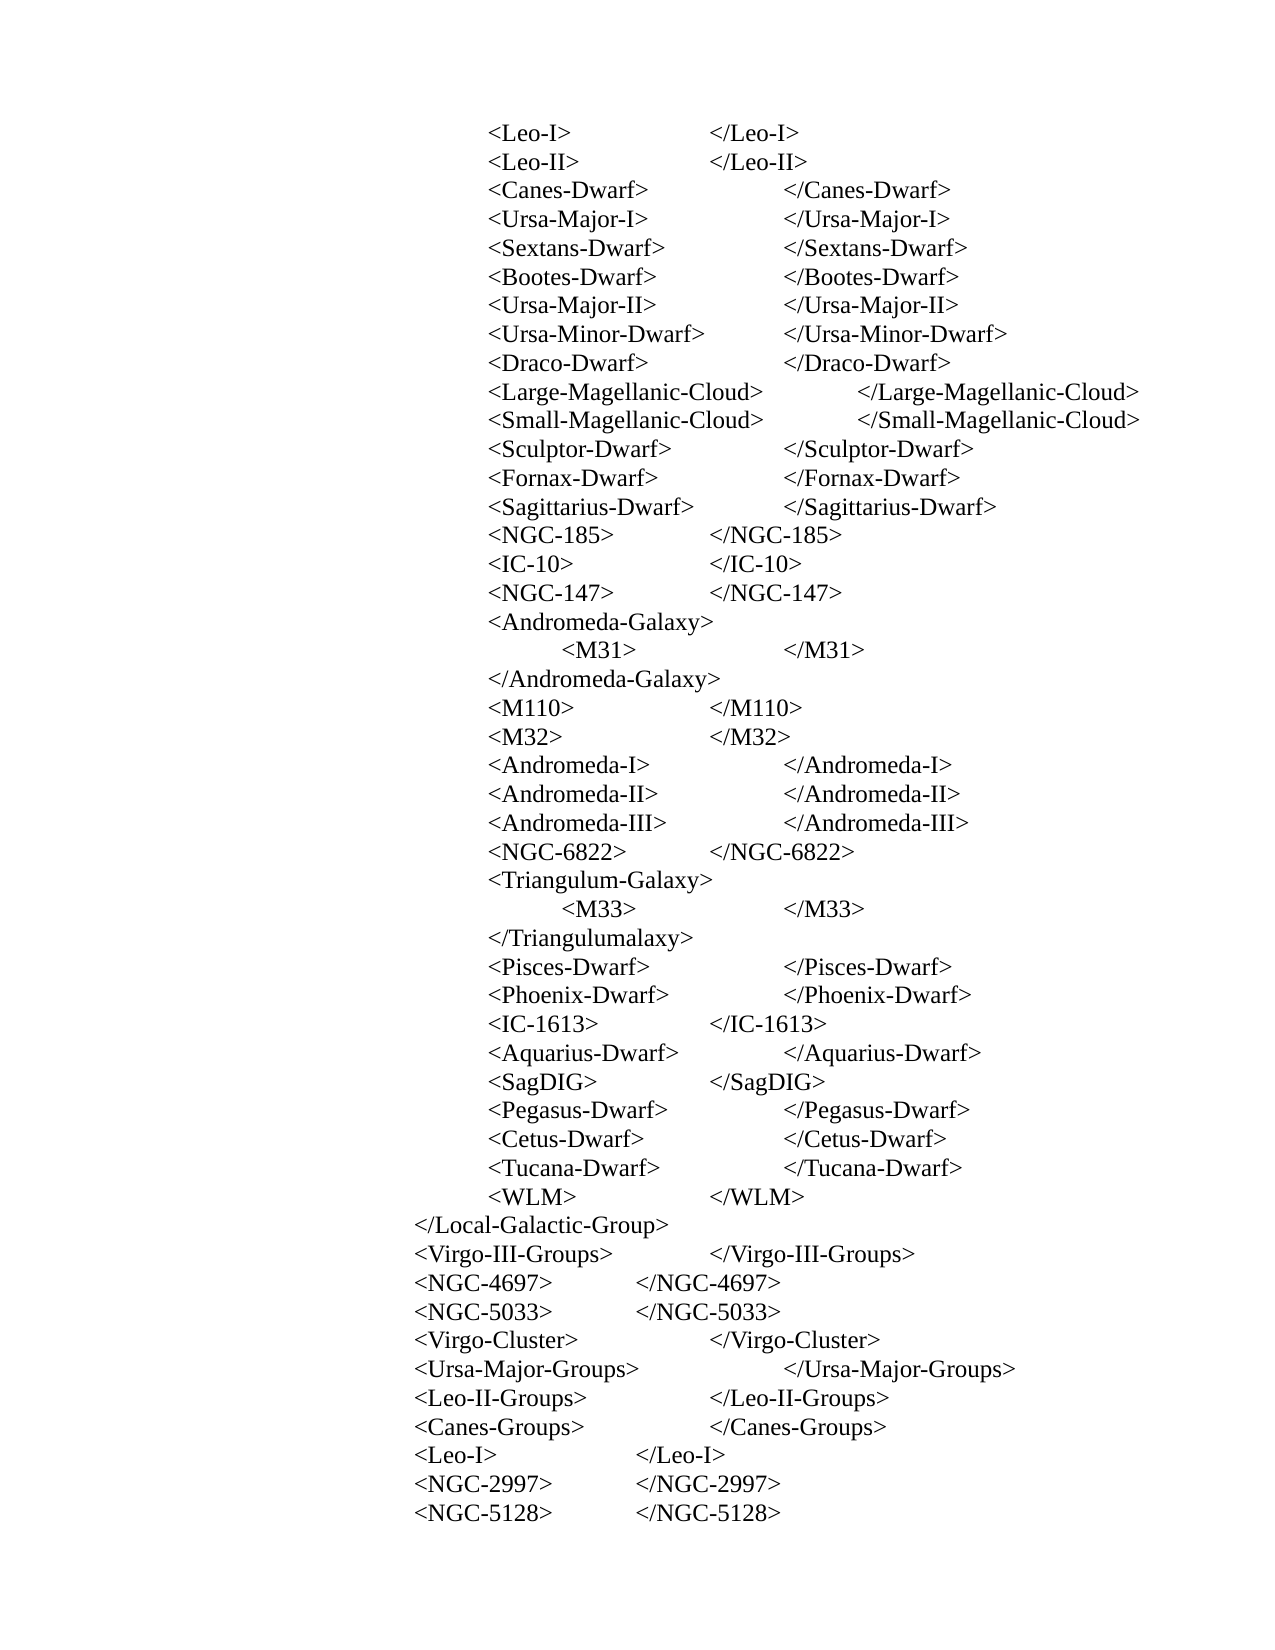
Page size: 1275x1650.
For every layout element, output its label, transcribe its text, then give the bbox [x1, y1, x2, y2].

text <Leo-I> </Leo-I> [118, 1441, 1157, 1469]
text <Leo-II-Groups> </Leo-II-Groups> [118, 1383, 1157, 1412]
text <Tucana-Dwarf> </Tucana-Dwarf> [118, 1153, 1157, 1182]
text <Pegasus-Dwarf> </Pegasus-Dwarf> [118, 1096, 1157, 1124]
text <NGC-6822> </NGC-6822> [118, 837, 1157, 866]
text <NGC-147> </NGC-147> [118, 578, 1157, 607]
text <Ursa-Minor-Dwarf> </Ursa-Minor-Dwarf> [118, 319, 1157, 348]
text <Sextans-Dwarf> </Sextans-Dwarf> [118, 233, 1157, 262]
text <M110> </M110> [118, 693, 1157, 722]
text <Canes-Groups> </Canes-Groups> [118, 1412, 1157, 1441]
text <Leo-II> </Leo-II> [118, 147, 1157, 176]
text </Local-Galactic-Group> [118, 1211, 1157, 1239]
text <Andromeda-III> </Andromeda-III> [118, 808, 1157, 837]
text <Bootes-Dwarf> </Bootes-Dwarf> [118, 262, 1157, 291]
text <Virgo-III-Groups> </Virgo-III-Groups> [118, 1239, 1157, 1268]
text <Canes-Dwarf> </Canes-Dwarf> [118, 176, 1157, 204]
text </Triangulumalaxy> [118, 923, 1157, 952]
text <NGC-5128> </NGC-5128> [118, 1498, 1157, 1527]
text <Virgo-Cluster> </Virgo-Cluster> [118, 1326, 1157, 1354]
text <Large-Magellanic-Cloud> </Large-Magellanic-Cloud> [118, 377, 1157, 406]
text <Pisces-Dwarf> </Pisces-Dwarf> [118, 952, 1157, 981]
text <Triangulum-Galaxy> [118, 866, 1157, 894]
text <Draco-Dwarf> </Draco-Dwarf> [118, 348, 1157, 377]
text <Leo-I> </Leo-I> [118, 118, 1157, 147]
text <Phoenix-Dwarf> </Phoenix-Dwarf> [118, 981, 1157, 1009]
text <Andromeda-II> </Andromeda-II> [118, 779, 1157, 808]
text <M31> </M31> [118, 636, 1157, 664]
text <IC-10> </IC-10> [118, 549, 1157, 578]
text <WLM> </WLM> [118, 1182, 1157, 1211]
text <M33> </M33> [118, 894, 1157, 923]
text <Aquarius-Dwarf> </Aquarius-Dwarf> [118, 1038, 1157, 1067]
text </Andromeda-Galaxy> [118, 664, 1157, 693]
text <SagDIG> </SagDIG> [118, 1067, 1157, 1096]
text <NGC-5033> </NGC-5033> [118, 1297, 1157, 1326]
text <Sculptor-Dwarf> </Sculptor-Dwarf> [118, 434, 1157, 463]
text <Sagittarius-Dwarf> </Sagittarius-Dwarf> [118, 492, 1157, 521]
text <Ursa-Major-I> </Ursa-Major-I> [118, 204, 1157, 233]
text <NGC-2997> </NGC-2997> [118, 1469, 1157, 1498]
text <NGC-185> </NGC-185> [118, 521, 1157, 549]
text <NGC-4697> </NGC-4697> [118, 1268, 1157, 1297]
text <M32> </M32> [118, 722, 1157, 751]
text <Small-Magellanic-Cloud> </Small-Magellanic-Cloud> [118, 406, 1157, 434]
text <Ursa-Major-Groups> </Ursa-Major-Groups> [118, 1354, 1157, 1383]
text <Fornax-Dwarf> </Fornax-Dwarf> [118, 463, 1157, 492]
text <IC-1613> </IC-1613> [118, 1009, 1157, 1038]
text <Cetus-Dwarf> </Cetus-Dwarf> [118, 1124, 1157, 1153]
text <Ursa-Major-II> </Ursa-Major-II> [118, 291, 1157, 319]
text <Andromeda-Galaxy> [118, 607, 1157, 636]
text <Andromeda-I> </Andromeda-I> [118, 751, 1157, 779]
